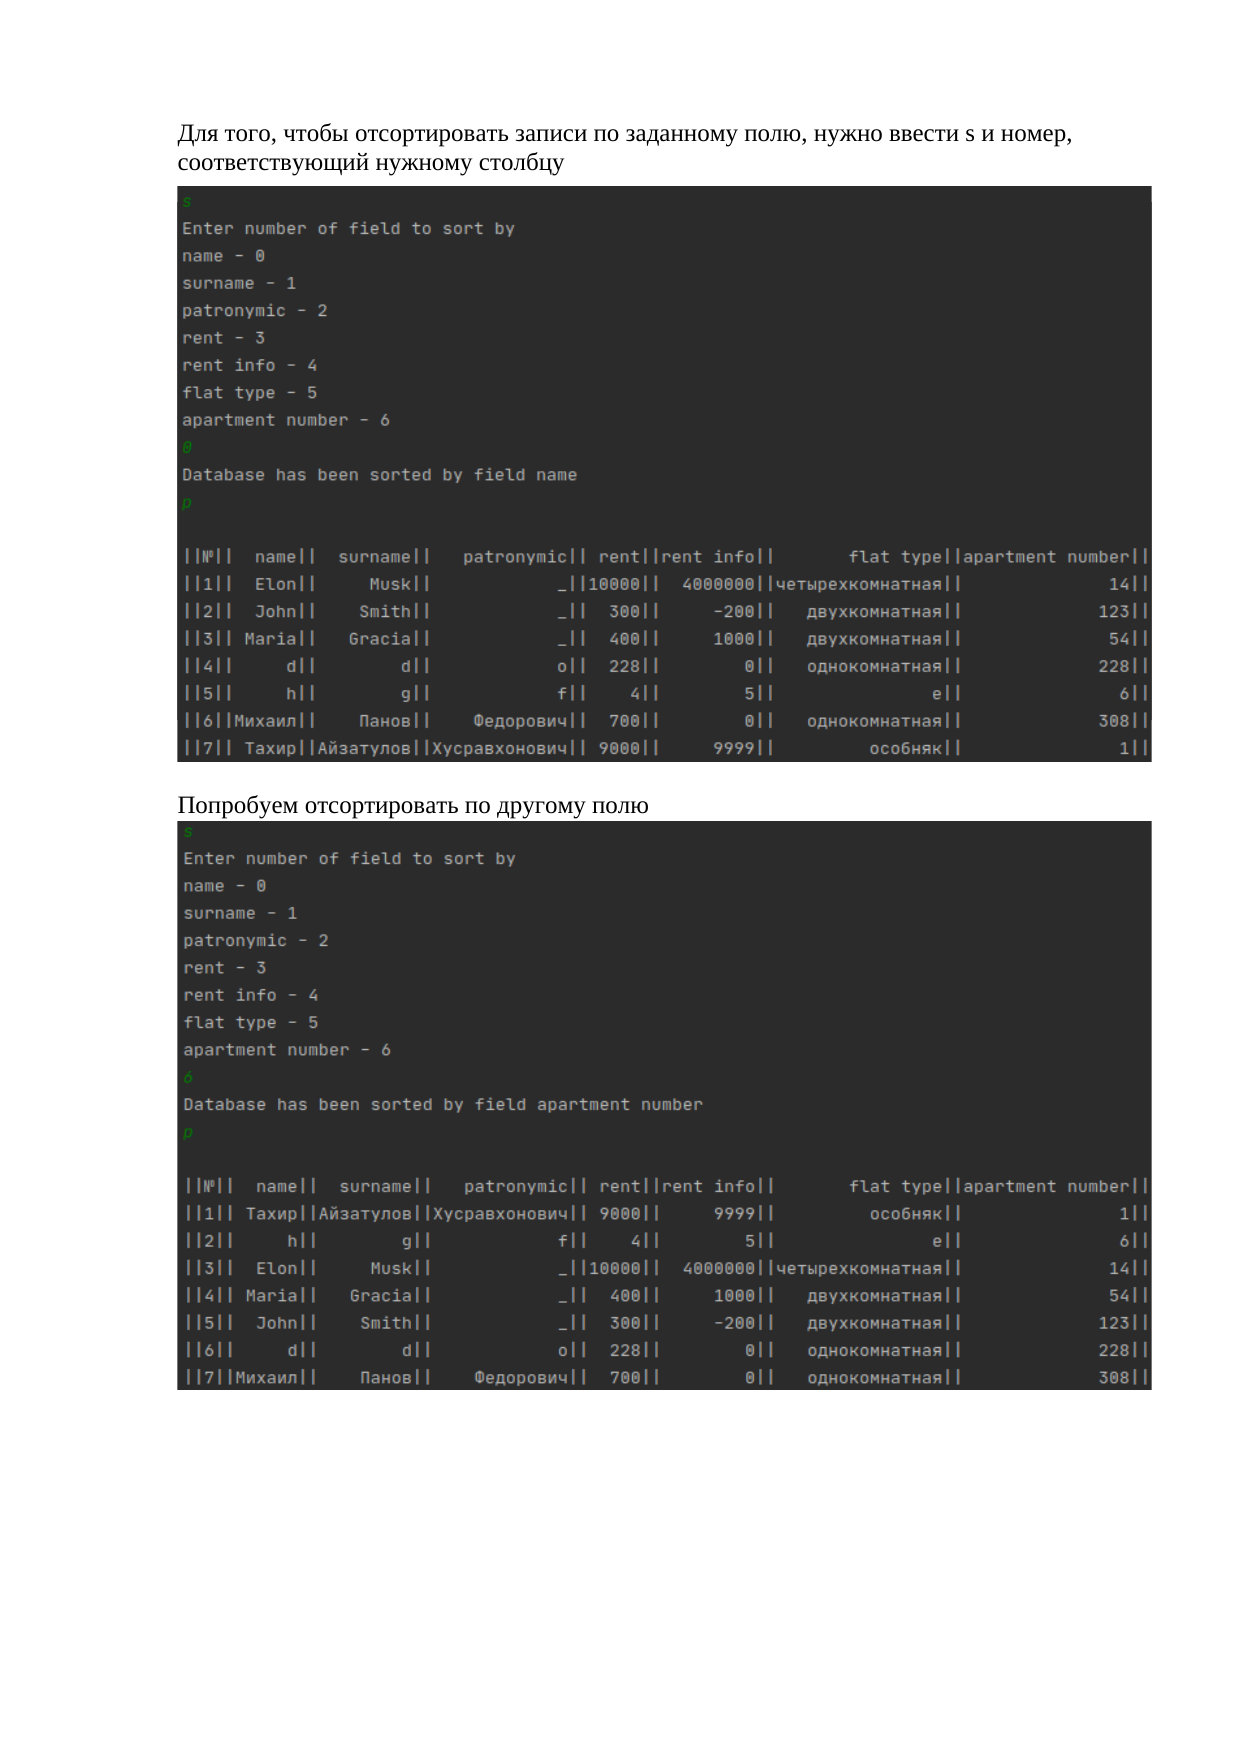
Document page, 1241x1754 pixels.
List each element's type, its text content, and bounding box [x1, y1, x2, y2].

picture [177, 821, 1152, 1390]
text Для того, чтобы отсортировать записи по заданному полю, нужно ввести s и номер, соответствующий нужному столбцу [177, 118, 1152, 176]
picture [177, 186, 1152, 762]
text Попробуем отсортировать по другому полю [177, 790, 1152, 819]
